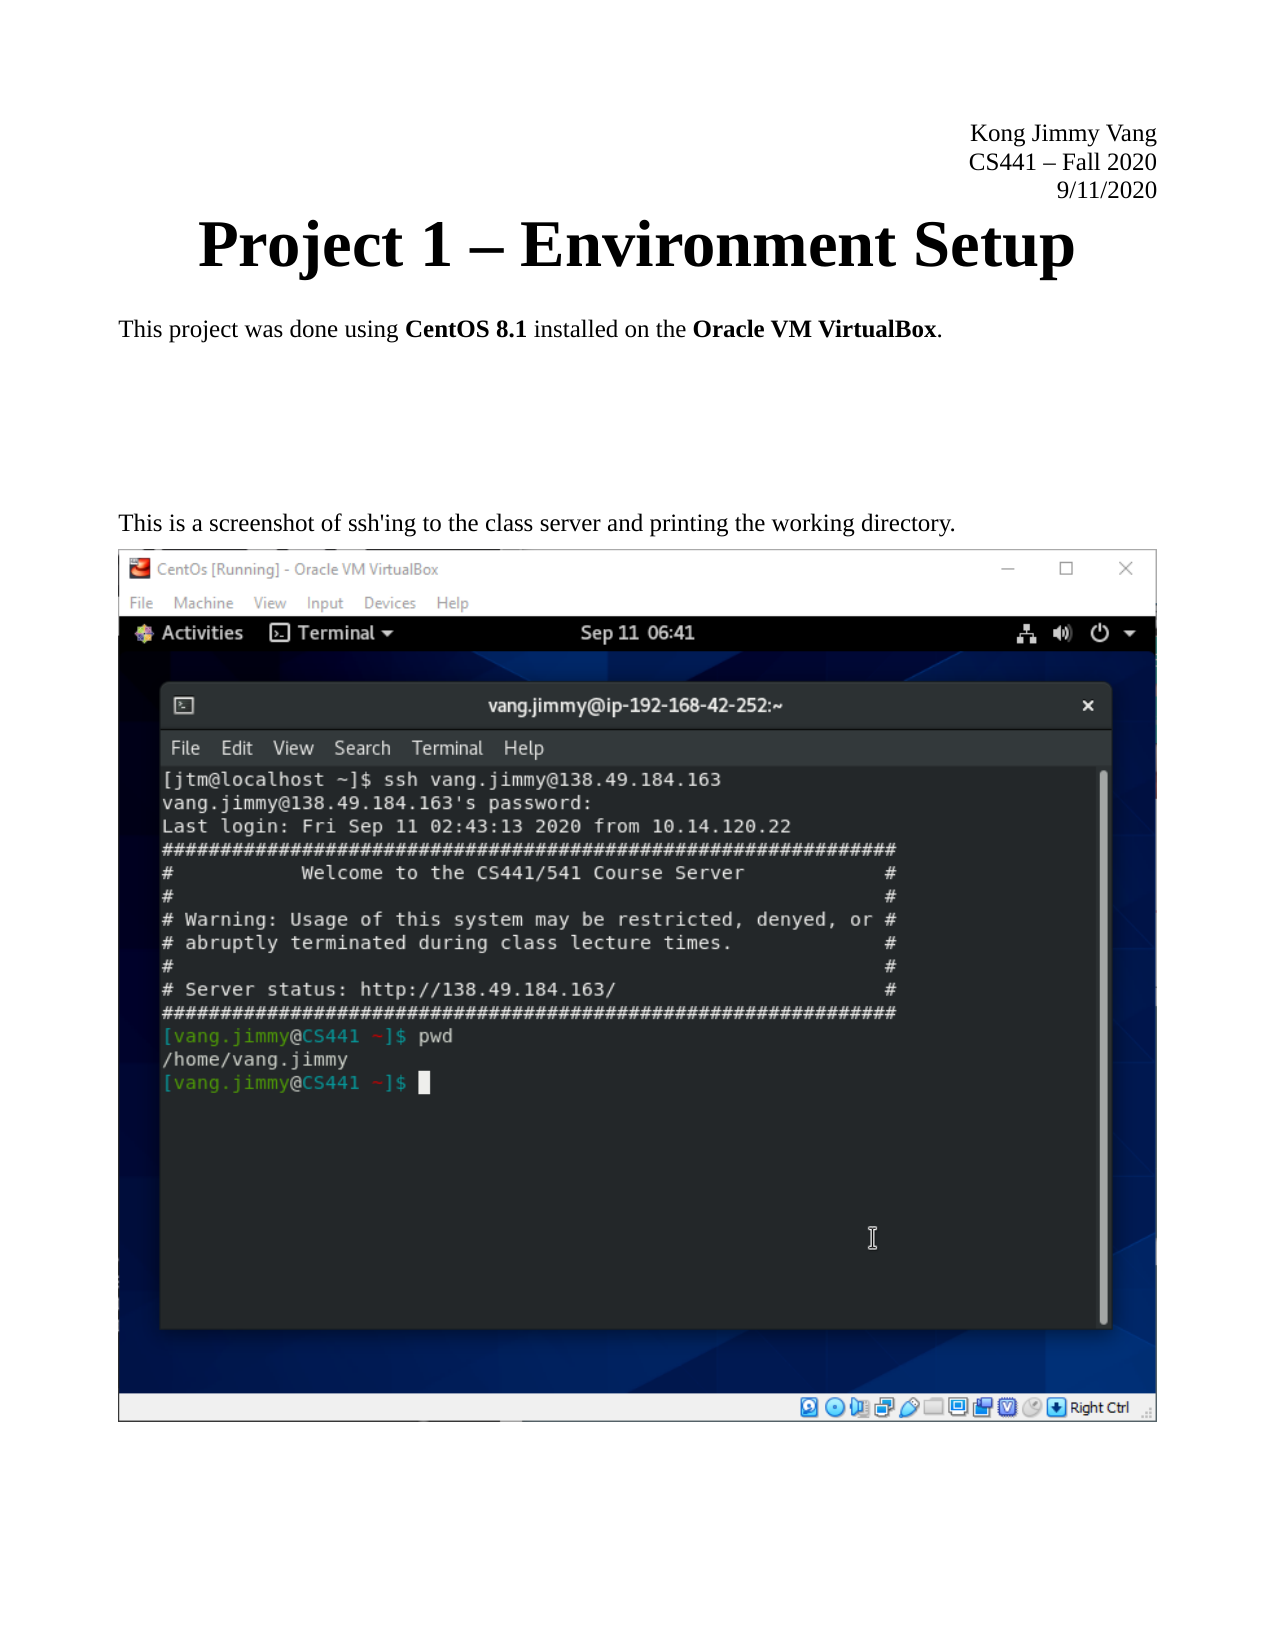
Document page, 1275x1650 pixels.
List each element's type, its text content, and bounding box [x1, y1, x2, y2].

text Kong Jimmy Vang [118, 118, 1157, 147]
text CS441 – Fall 2020 [118, 147, 1157, 176]
text This project was done using CentOS 8.1 installed on the Oracle VM VirtualBox. [118, 314, 1157, 343]
text 9/11/2020 [118, 176, 1157, 204]
picture [118, 549, 1157, 1422]
subtitle This is a screenshot of ssh'ing to the class server and printing the working directory. [118, 508, 1157, 537]
text Project 1 – Environment Setup [118, 204, 1157, 281]
